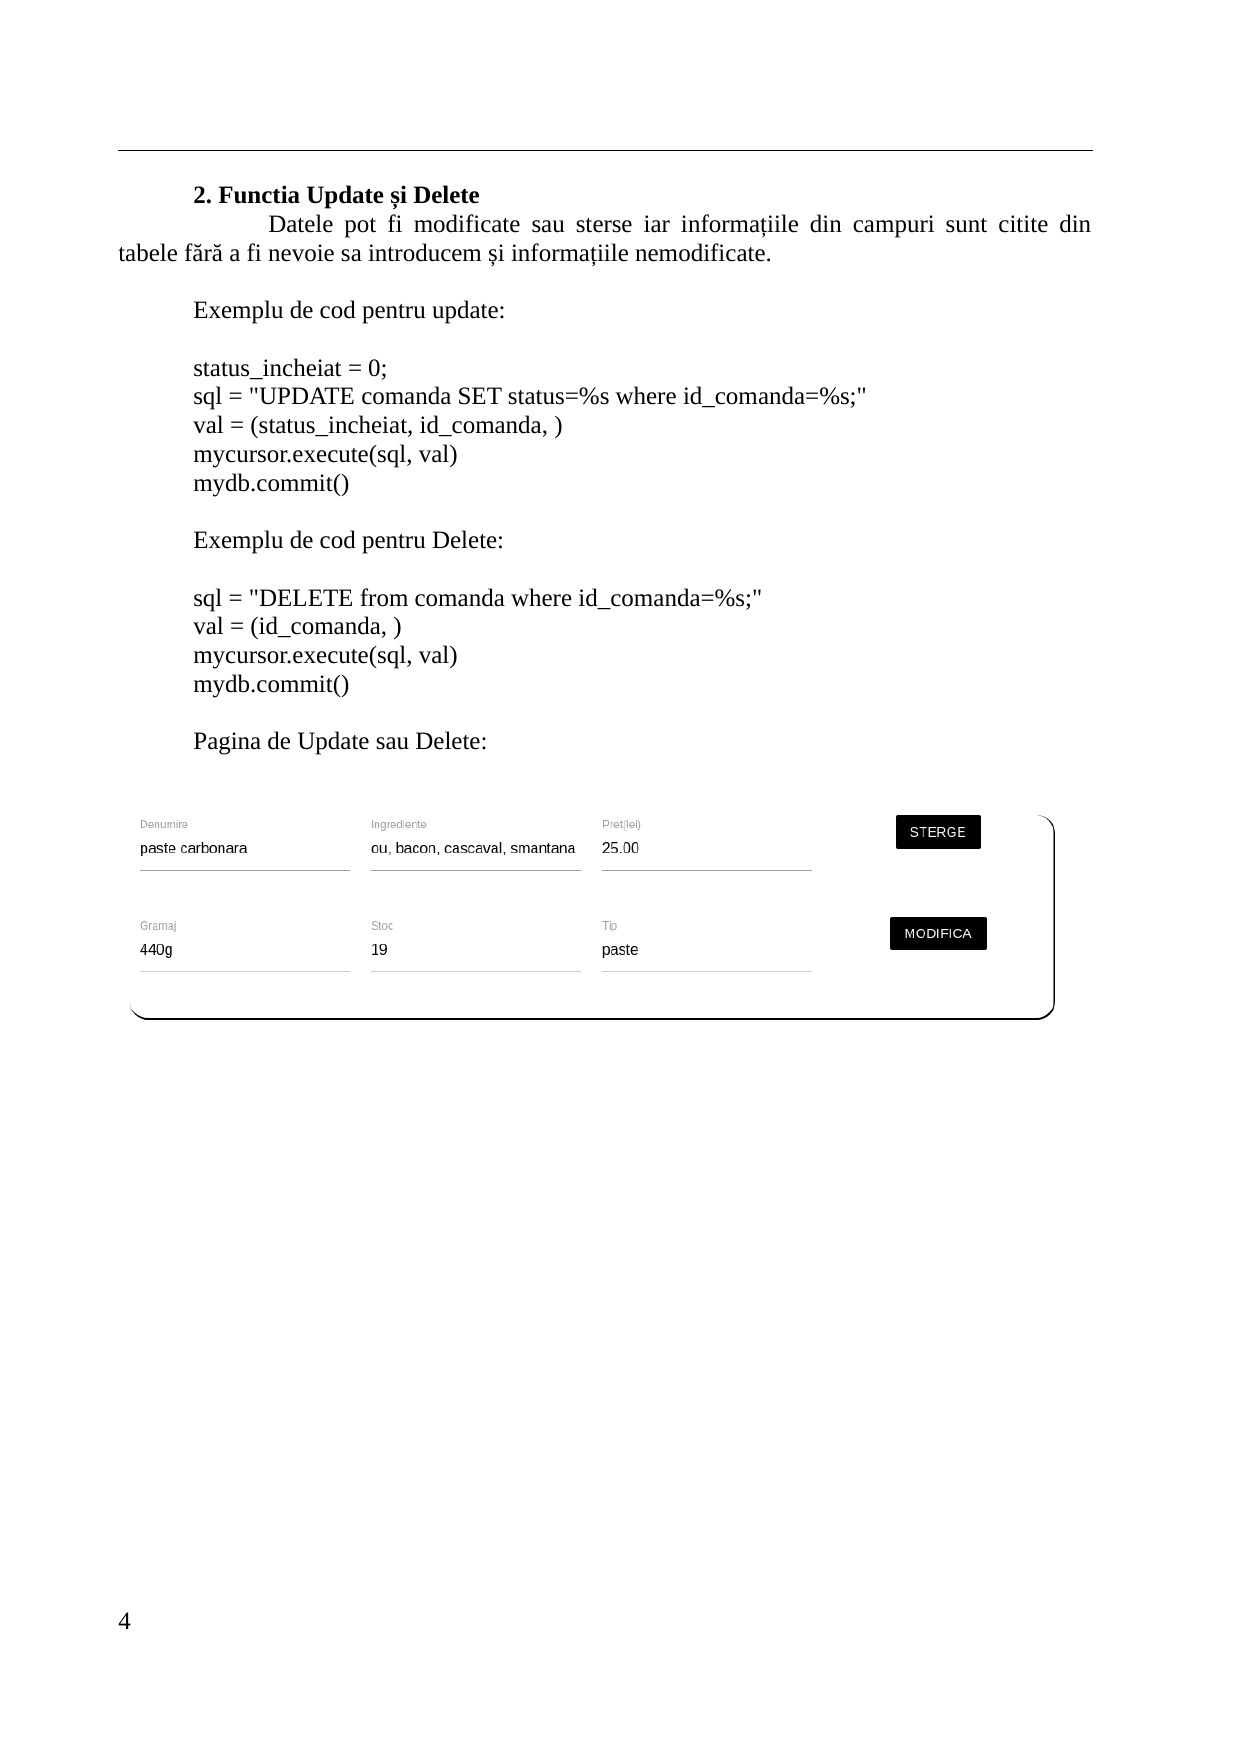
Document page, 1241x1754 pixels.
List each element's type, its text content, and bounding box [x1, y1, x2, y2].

text sql = "UPDATE comanda SET status=%s where id_comanda=%s;" [118, 381, 1093, 410]
text mycursor.execute(sql, val) [118, 640, 1093, 669]
text status_incheiat = 0; [118, 353, 1093, 381]
text Exemplu de cod pentru Delete: [118, 525, 1093, 554]
text Datele pot fi modificate sau sterse iar informațiile din campuri sunt citite din tabele fără a fi nevoie sa introducem și informațiile nemodificate. [118, 209, 1093, 266]
text sql = "DELETE from comanda where id_comanda=%s;" [118, 583, 1093, 611]
text val = (id_comanda, ) [118, 611, 1093, 640]
picture [118, 787, 1093, 1037]
text mydb.commit() [118, 468, 1093, 496]
text Exemplu de cod pentru update: [118, 295, 1093, 324]
text mycursor.execute(sql, val) [118, 439, 1093, 468]
text 2. Functia Update și Delete [118, 180, 1093, 209]
text val = (status_incheiat, id_comanda, ) [118, 410, 1093, 439]
text Pagina de Update sau Delete: [118, 726, 1093, 755]
text mydb.commit() [118, 669, 1093, 698]
